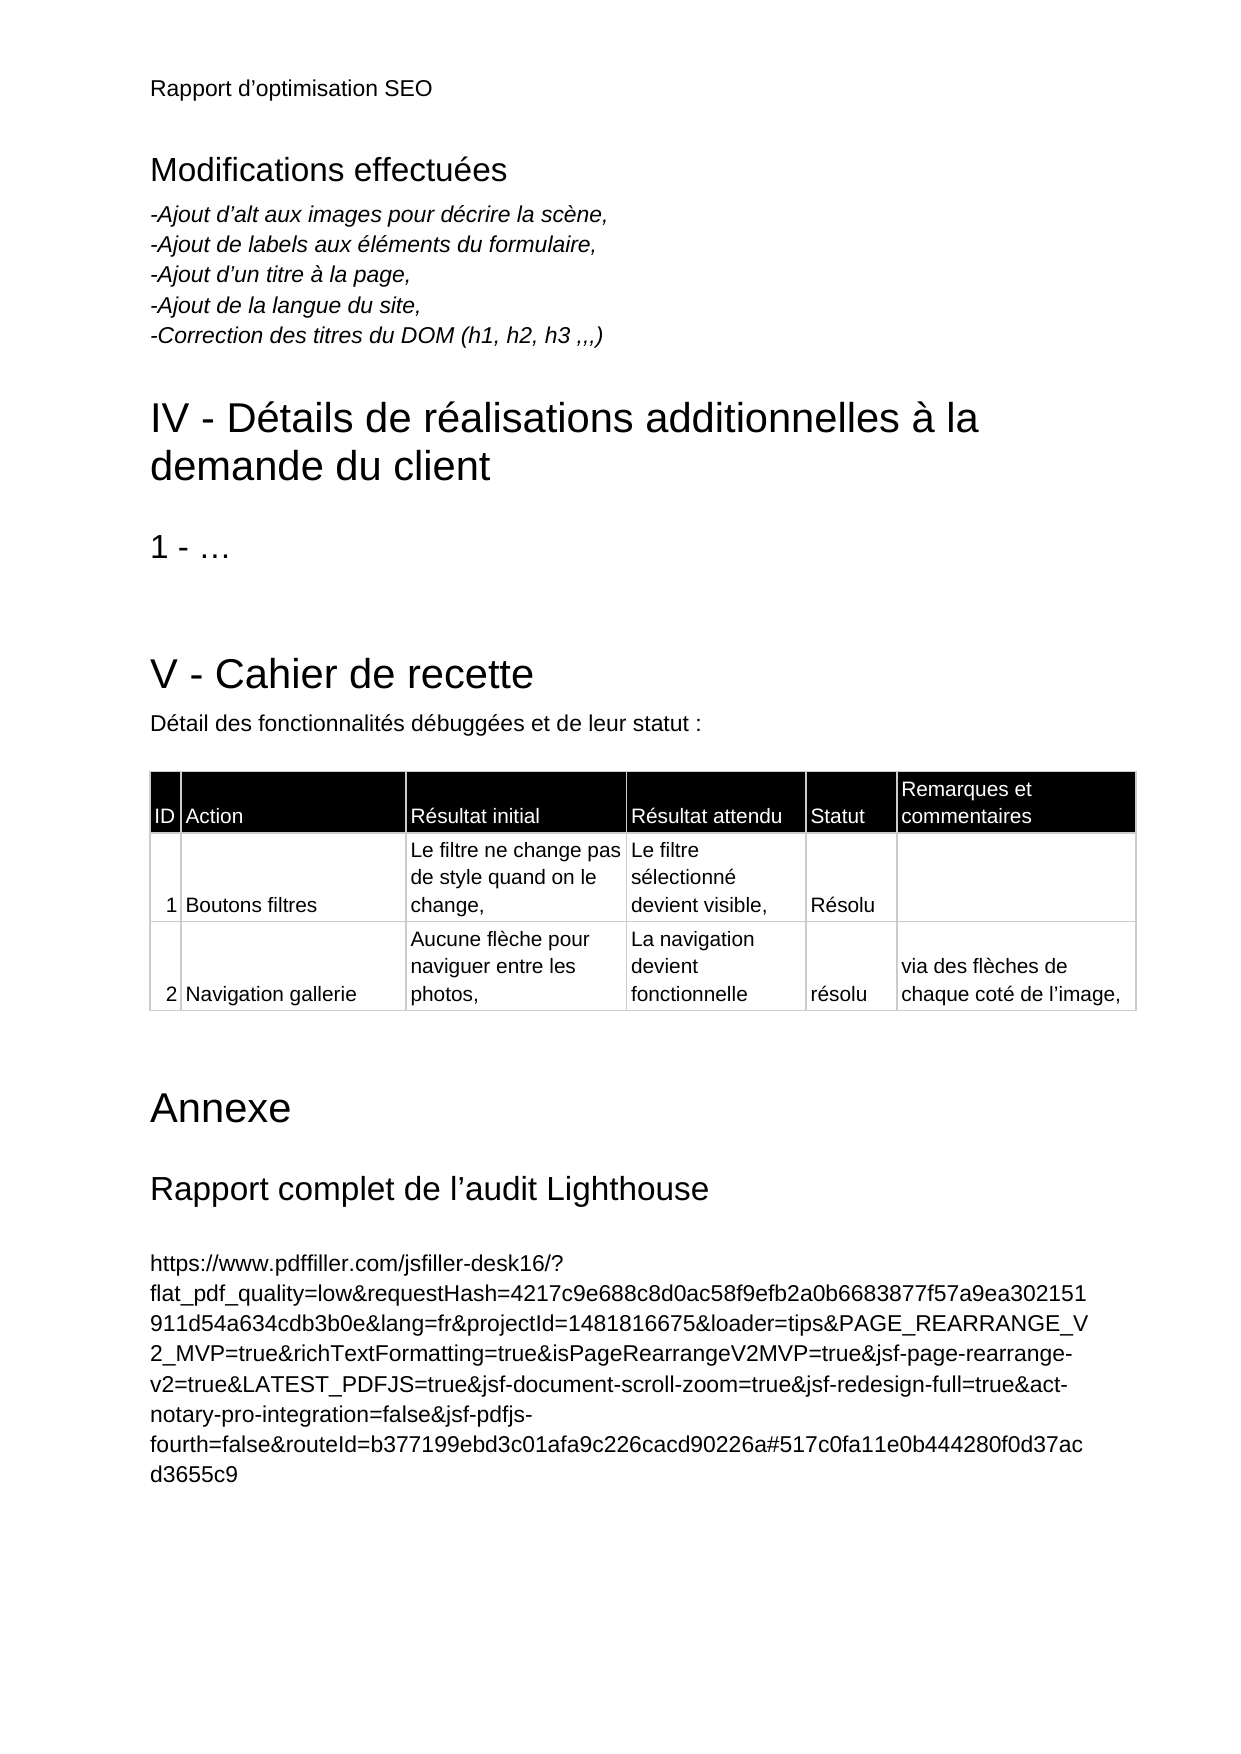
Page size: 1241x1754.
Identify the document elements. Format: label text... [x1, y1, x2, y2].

subtitle Rapport complet de l’audit Lighthouse [150, 1168, 1090, 1207]
text https://www.pdffiller.com/jsfiller-desk16/?flat_pdf_quality=low&requestHash=4217c9e688c8d0ac58f9efb2a0b6683877f57a9ea302151911d54a634cdb3b0e&lang=fr&projectId=1481816675&loader=tips&PAGE_REARRANGE_V2_MVP=true&richTextFormatting=true&isPageRearrangeV2MVP=true&jsf-page-rearrange-v2=true&LATEST_PDFJS=true&jsf-document-scroll-zoom=true&jsf-redesign-full=true&act-notary-pro-integration=false&jsf-pdfjs-fourth=false&routeId=b377199ebd3c01afa9c226cacd90226a#517c0fa11e0b444280f0d37acd3655c9 [150, 1250, 1090, 1487]
table_header Remarques et commentaires [898, 772, 1135, 832]
table_header ID [151, 772, 180, 832]
text -Ajout d’un titre à la page, [150, 261, 1090, 288]
subtitle Annexe [150, 1083, 1090, 1131]
table_cell Aucune flèche pour naviguer entre les photos, [407, 922, 626, 1010]
table_cell via des flèches de chaque coté de l’image, [898, 922, 1135, 1010]
table_cell 2 [151, 922, 180, 1010]
table_header Statut [807, 772, 896, 832]
subtitle 1 - … [150, 527, 1090, 565]
subtitle IV - Détails de réalisations additionnelles à la demande du client [150, 394, 1090, 489]
table_cell 1 [151, 834, 180, 921]
table_header Résultat initial [407, 772, 626, 832]
table_cell Résolu [807, 834, 896, 921]
table_cell Le filtre sélectionné devient visible, [627, 834, 805, 921]
text Détail des fonctionnalités débuggées et de leur statut : [150, 710, 1090, 737]
table_cell La navigation devient fonctionnelle [627, 922, 805, 1010]
subtitle Modifications effectuées [150, 150, 1090, 188]
text -Ajout de labels aux éléments du formulaire, [150, 231, 1090, 257]
table_header Action [182, 772, 405, 832]
table_header Résultat attendu [627, 772, 805, 832]
table_cell Boutons filtres [182, 834, 405, 921]
text -Correction des titres du DOM (h1, h2, h3 ,,,) [150, 322, 1090, 348]
text -Ajout d’alt aux images pour décrire la scène, [150, 201, 1090, 227]
table_cell Navigation gallerie [182, 922, 405, 1010]
text -Ajout de la langue du site, [150, 292, 1090, 318]
table_cell Le filtre ne change pas de style quand on le change, [407, 834, 626, 921]
subtitle V - Cahier de recette [150, 650, 1090, 698]
table_cell résolu [807, 922, 896, 1010]
table_cell [898, 834, 1135, 921]
